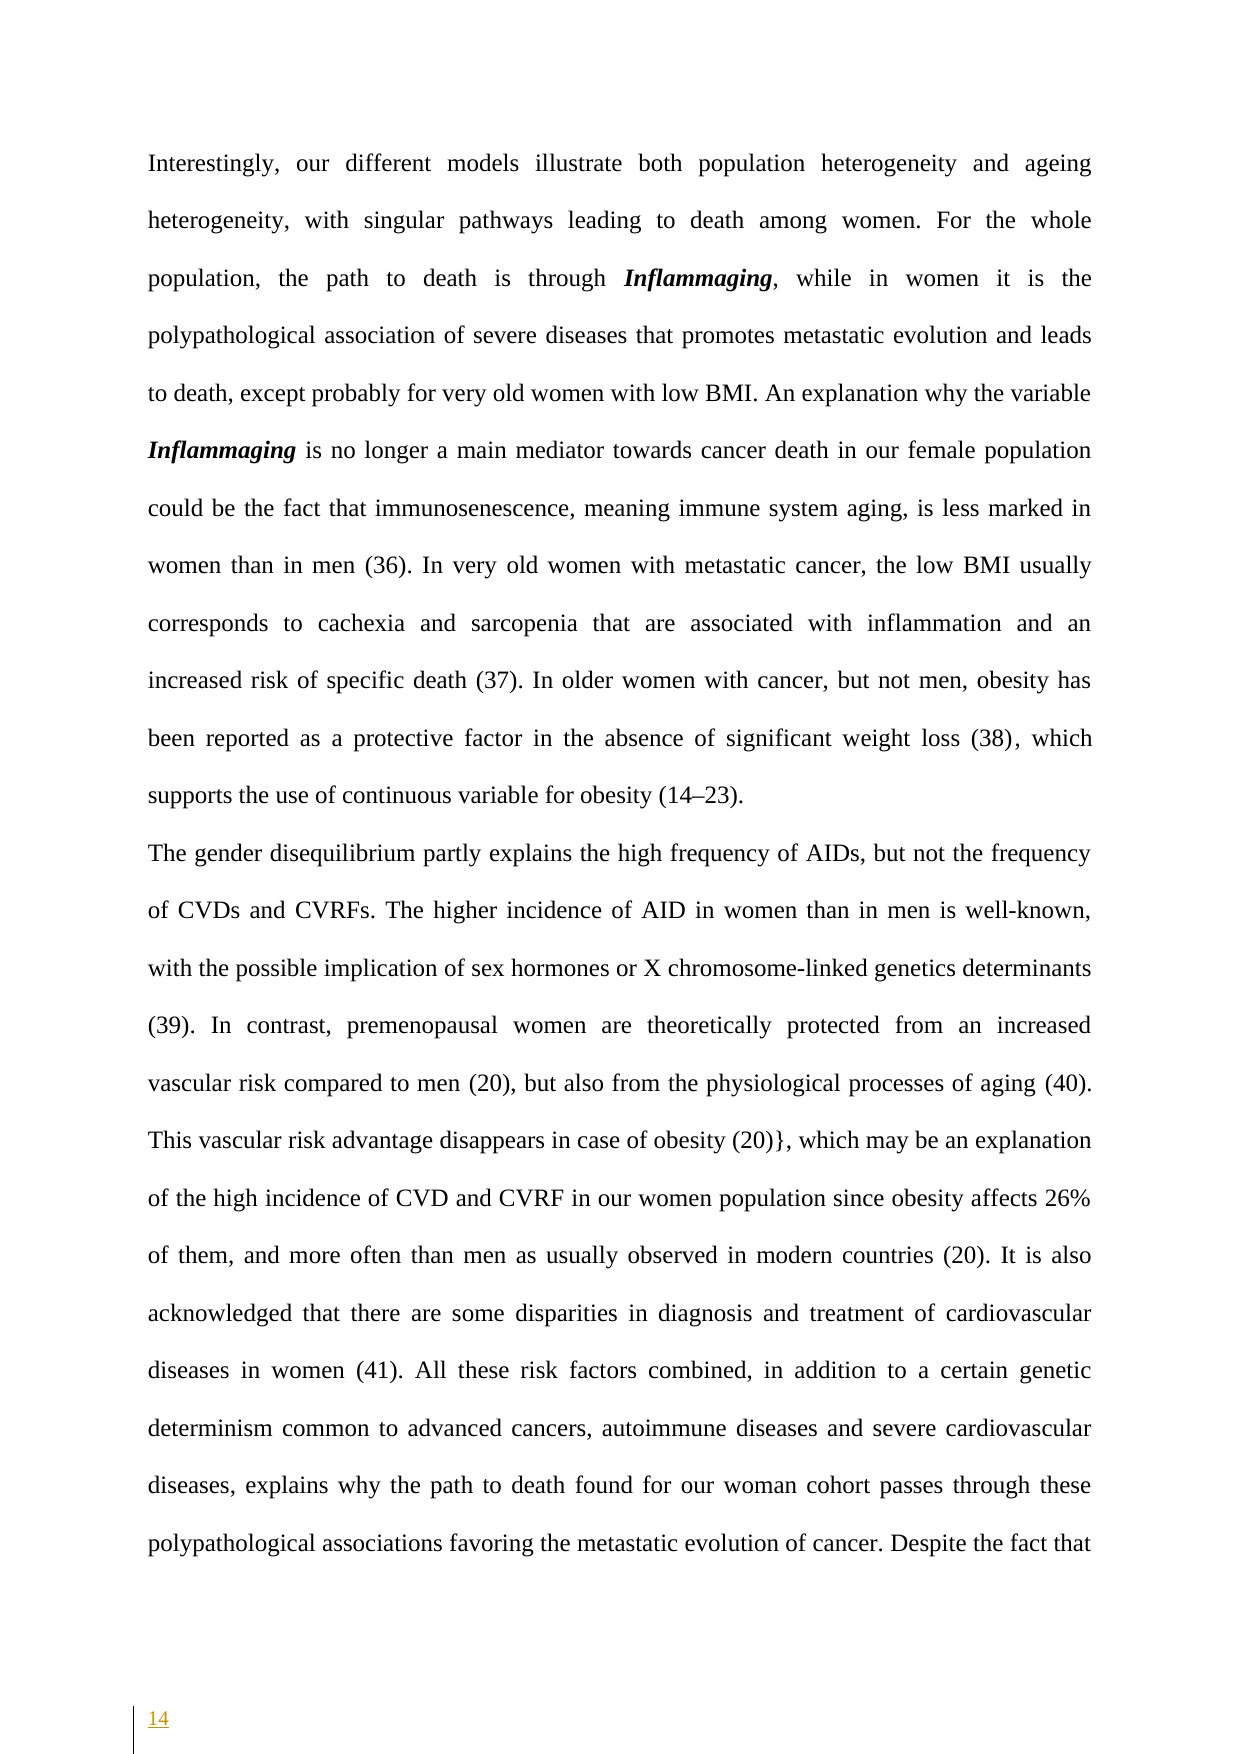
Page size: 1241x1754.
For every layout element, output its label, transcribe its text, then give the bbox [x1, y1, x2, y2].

text The gender disequilibrium partly explains the high frequency of AIDs, but not the frequency of CVDs and CVRFs. The higher incidence of AID in women than in men is well-known, with the possible implication of sex hormones or X chromosome-linked genetics determinants (39). In contrast, premenopausal women are theoretically protected from an increased vascular risk compared to men (20), but also from the physiological processes of aging (40). This vascular risk advantage disappears in case of obesity (20)}, which may be an explanation of the high incidence of CVD and CVRF in our women population since obesity affects 26% of them, and more often than men as usually observed in modern countries (20). It is also acknowledged that there are some disparities in diagnosis and treatment of cardiovascular diseases in women (41). All these risk factors combined, in addition to a certain genetic determinism common to advanced cancers, autoimmune diseases and severe cardiovascular diseases, explains why the path to death found for our woman cohort passes through these polypathological associations favoring the metastatic evolution of cancer. Despite the fact that [148, 838, 1092, 1556]
text Interestingly, our different models illustrate both population heterogeneity and ageing heterogeneity, with singular pathways leading to death among women. For the whole population, the path to death is through Inflammaging, while in women it is the polypathological association of severe diseases that promotes metastatic evolution and leads to death, except probably for very old women with low BMI. An explanation why the variable Inflammaging is no longer a main mediator towards cancer death in our female population could be the fact that immunosenescence, meaning immune system aging, is less marked in women than in men (36). In very old women with metastatic cancer, the low BMI usually corresponds to cachexia and sarcopenia that are associated with inflammation and an increased risk of specific death (37). In older women with cancer, but not men, obesity has been reported as a protective factor in the absence of significant weight loss (38), which supports the use of continuous variable for obesity (14–23). [148, 148, 1092, 809]
